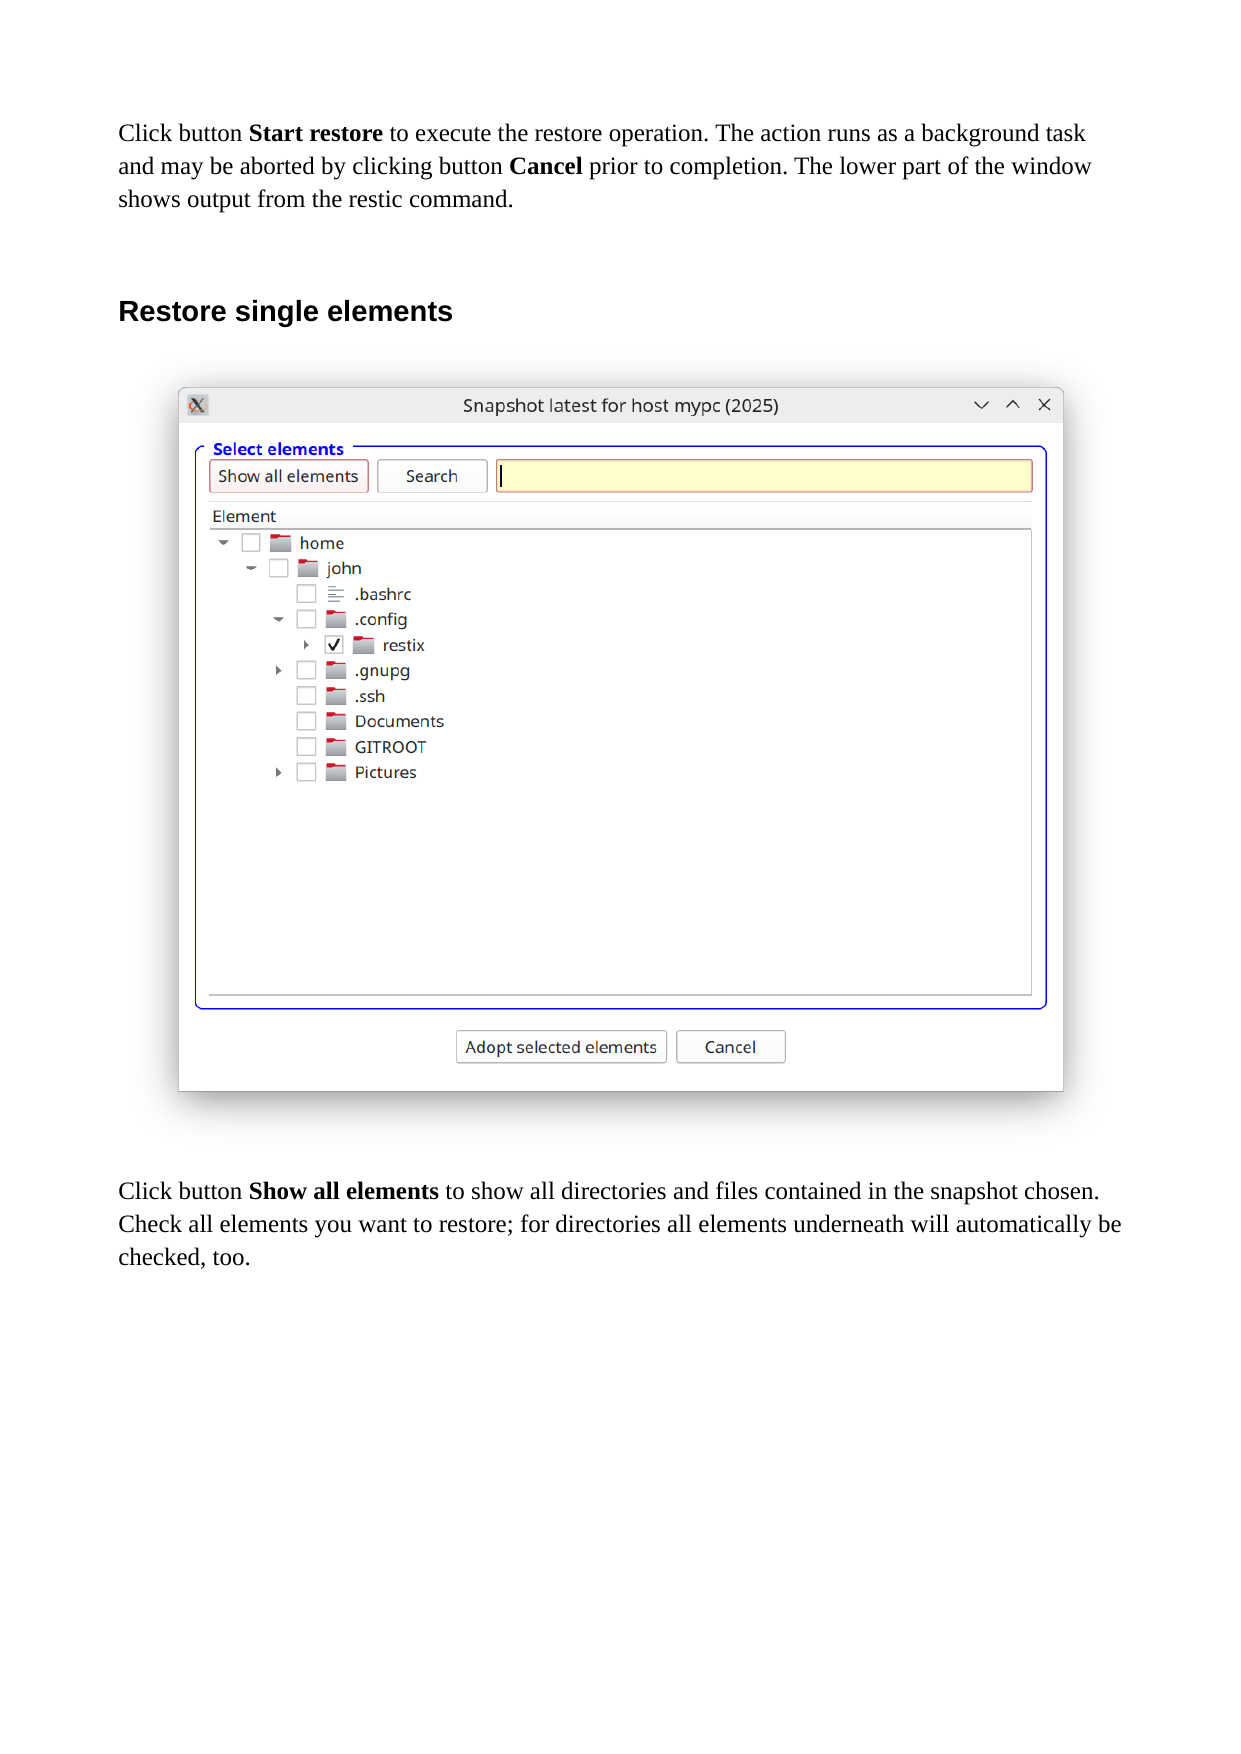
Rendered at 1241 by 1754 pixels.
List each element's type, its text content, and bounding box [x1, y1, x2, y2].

text Click button Start restore to execute the restore operation. The action runs as a background task and may be aborted by clicking button Cancel prior to completion. The lower part of the window shows output from the restic command. [118, 118, 1122, 213]
subtitle Restore single elements [118, 294, 1122, 327]
text Click button Show all elements to show all directories and files contained in the snapshot chosen. Check all elements you want to restore; for directories all elements underneath will automatically be checked, too. [118, 1160, 1122, 1271]
picture [118, 340, 1123, 1160]
